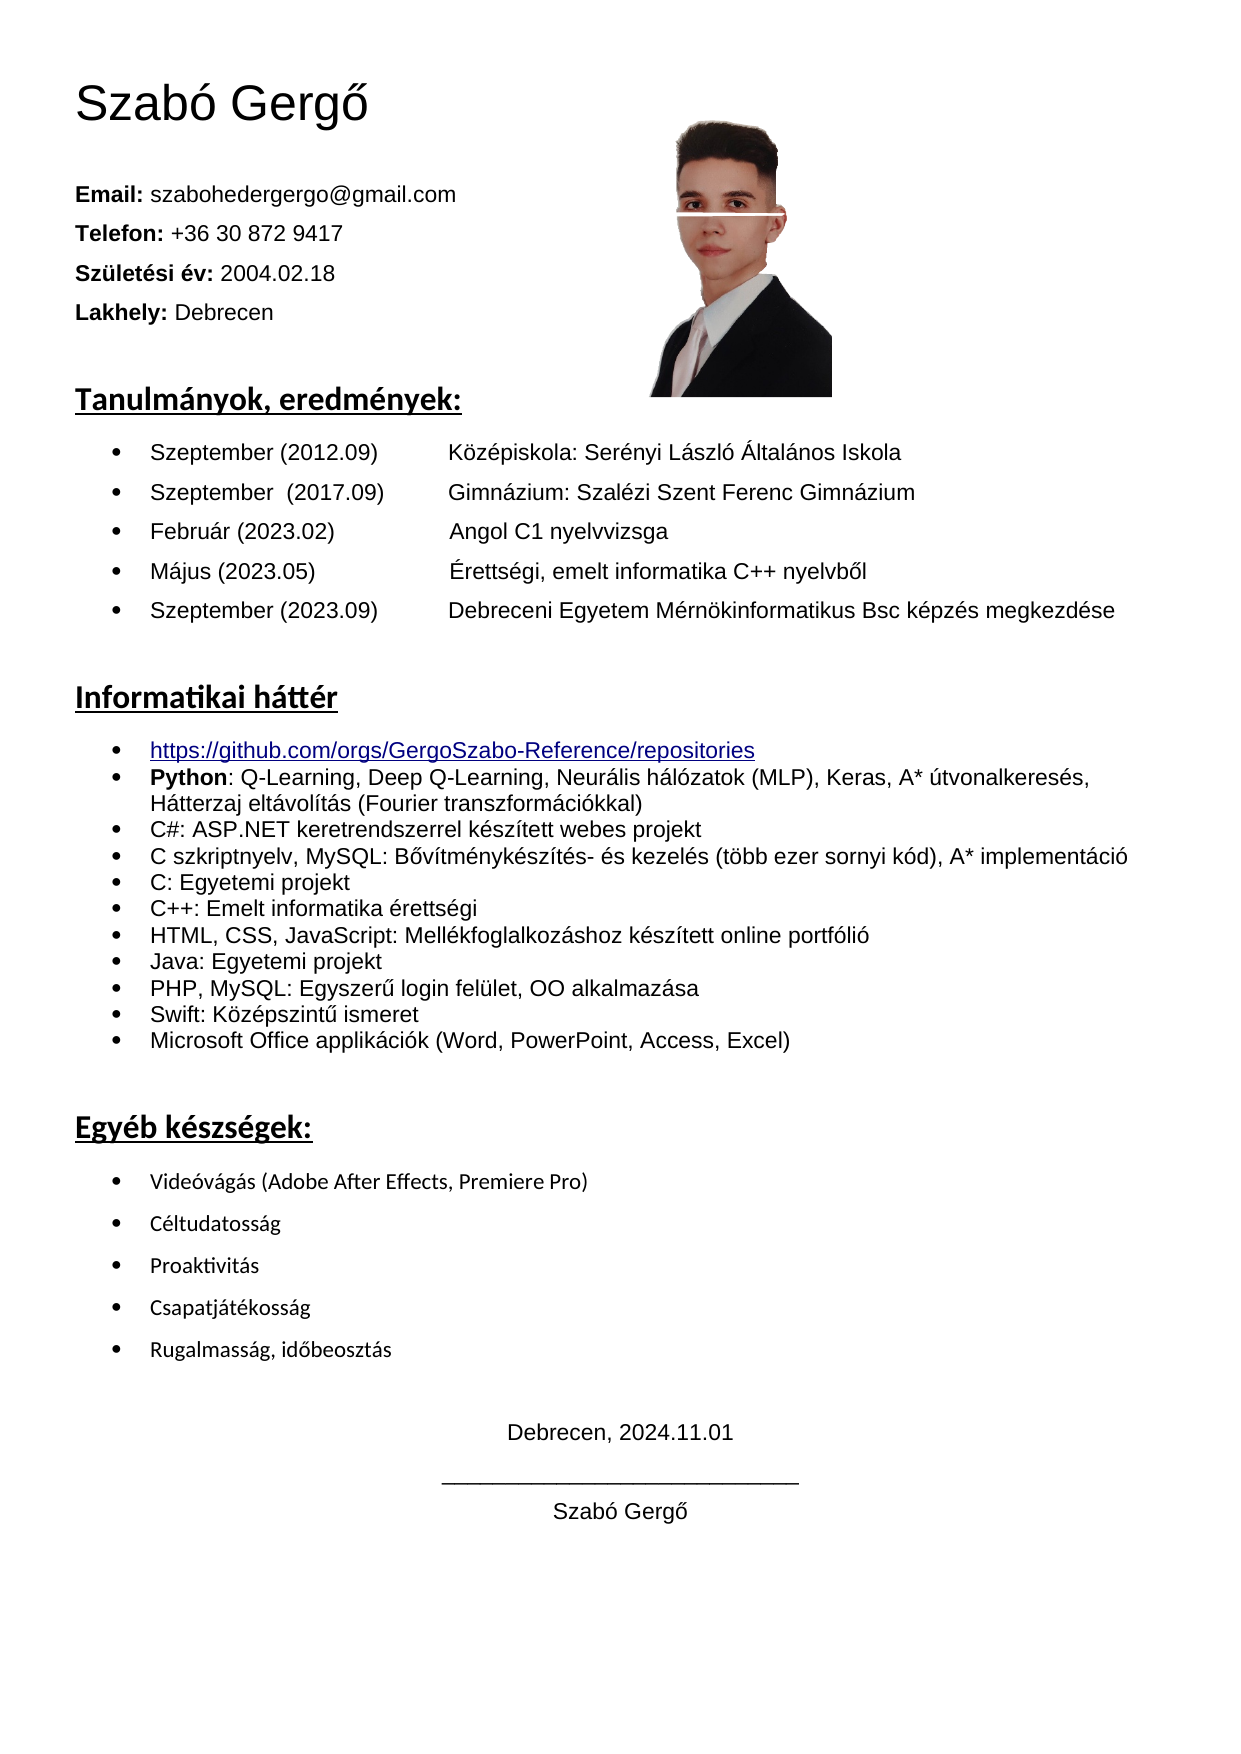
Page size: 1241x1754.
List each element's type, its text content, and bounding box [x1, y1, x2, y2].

text Email: szabohedergergo@gmail.com [0, 181, 678, 207]
list Február (2023.02) Angol C1 nyelvvizsga [112, 518, 1165, 545]
list Szeptember (2017.09) Gimnázium: Szalézi Szent Ferenc Gimnázium [112, 479, 1165, 505]
list Java: Egyetemi projekt [112, 948, 1165, 974]
list Szeptember (2023.09) Debreceni Egyetem Mérnökinformatikus Bsc képzés megkezdése [112, 597, 1165, 624]
text [796, 299, 1165, 326]
text Szabó Gergő [75, 74, 1165, 131]
list HTML, CSS, JavaScript: Mellékfoglalkozáshoz készített online portfólió [112, 922, 1165, 948]
text [768, 220, 1165, 247]
list Swift: Középszintű ismeret [112, 1001, 1165, 1027]
text ____________________________ [75, 1459, 1165, 1485]
text Lakhely: Debrecen [75, 299, 704, 326]
list Microsoft Office applikációk (Word, PowerPoint, Access, Excel) [112, 1027, 1165, 1053]
list Proaktivitás [112, 1251, 1165, 1279]
list Rugalmasság, időbeosztás [112, 1335, 1165, 1363]
text Születési év: 2004.02.18 [0, 260, 701, 286]
text [776, 181, 1165, 207]
list C++: Emelt informatika érettségi [112, 895, 1165, 922]
list C#: ASP.NET keretrendszerrel készített webes projekt [112, 816, 1165, 843]
text Informatikai háttér [75, 676, 1165, 717]
list Python: Q-Learning, Deep Q-Learning, Neurális hálózatok (MLP), Keras, A* útvonalkeresés, Hátterzaj eltávolítás (Fourier transzformációkkal) [112, 764, 1165, 816]
list PHP, MySQL: Egyszerű login felület, OO alkalmazása [112, 974, 1165, 1001]
list Szeptember (2012.09) Középiskola: Serényi László Általános Iskola [112, 439, 1165, 466]
list C: Egyetemi projekt [112, 869, 1165, 895]
text [760, 260, 1165, 286]
text Szabó Gergő [75, 1498, 1165, 1524]
list https://github.com/orgs/GergoSzabo-Reference/repositories [112, 737, 1165, 764]
text Egyéb készségek: [75, 1106, 1165, 1147]
text Debrecen, 2024.11.01 [75, 1419, 1165, 1446]
list C szkriptnyelv, MySQL: Bővítménykészítés- és kezelés (több ezer sornyi kód), A* implementáció [112, 843, 1165, 869]
list Videóvágás (Adobe After Effects, Premiere Pro) [112, 1167, 1165, 1195]
list Május (2023.05) Érettségi, emelt informatika C++ nyelvből [112, 558, 1165, 584]
list Csapatjátékosság [112, 1293, 1165, 1321]
text Telefon: +36 30 872 9417 [0, 220, 683, 247]
list Céltudatosság [112, 1209, 1165, 1237]
text Tanulmányok, eredmények: [75, 378, 1165, 419]
